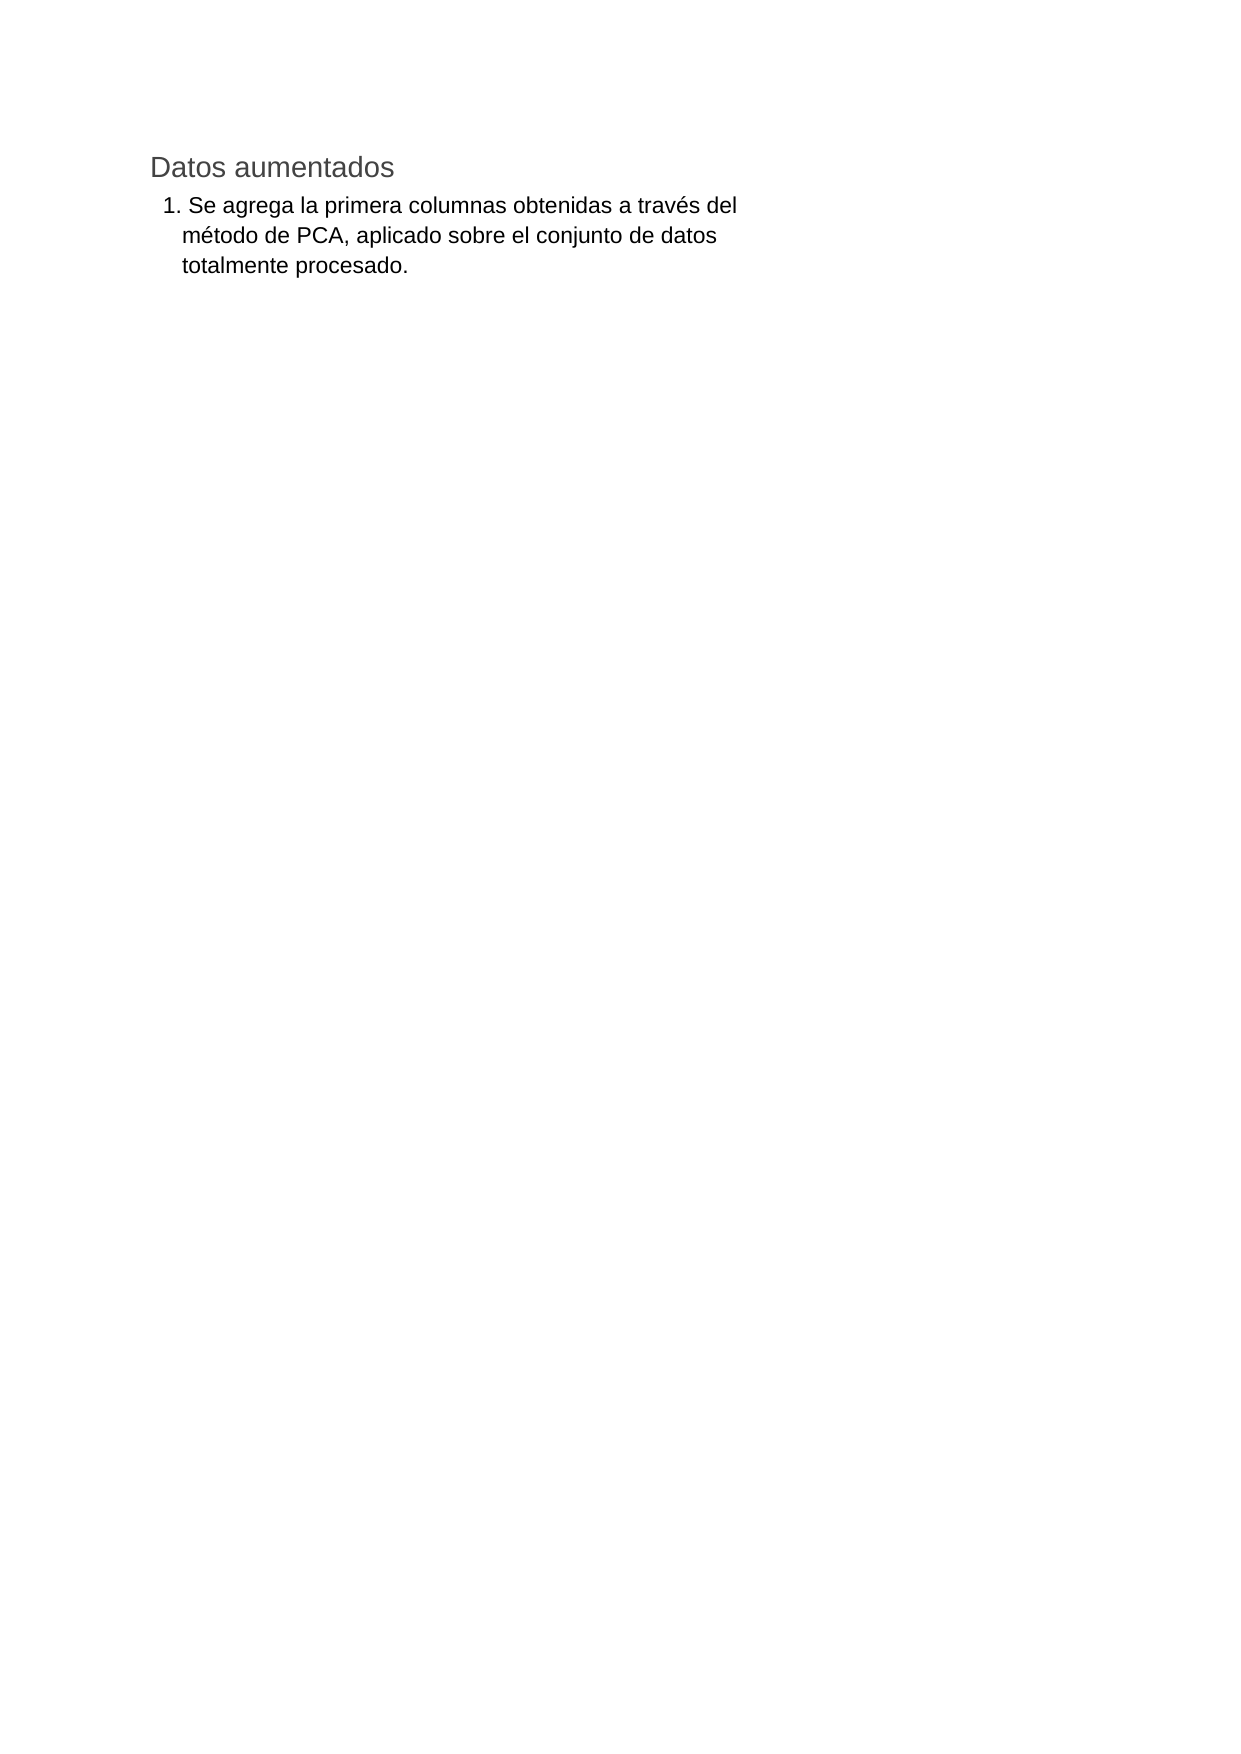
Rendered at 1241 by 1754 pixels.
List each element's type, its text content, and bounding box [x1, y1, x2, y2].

text totalmente procesado. [150, 252, 1090, 279]
subtitle Datos aumentados [150, 150, 1090, 183]
text método de PCA, aplicado sobre el conjunto de datos [150, 222, 1090, 248]
text 1. Se agrega la primera columnas obtenidas a través del [150, 192, 1090, 218]
